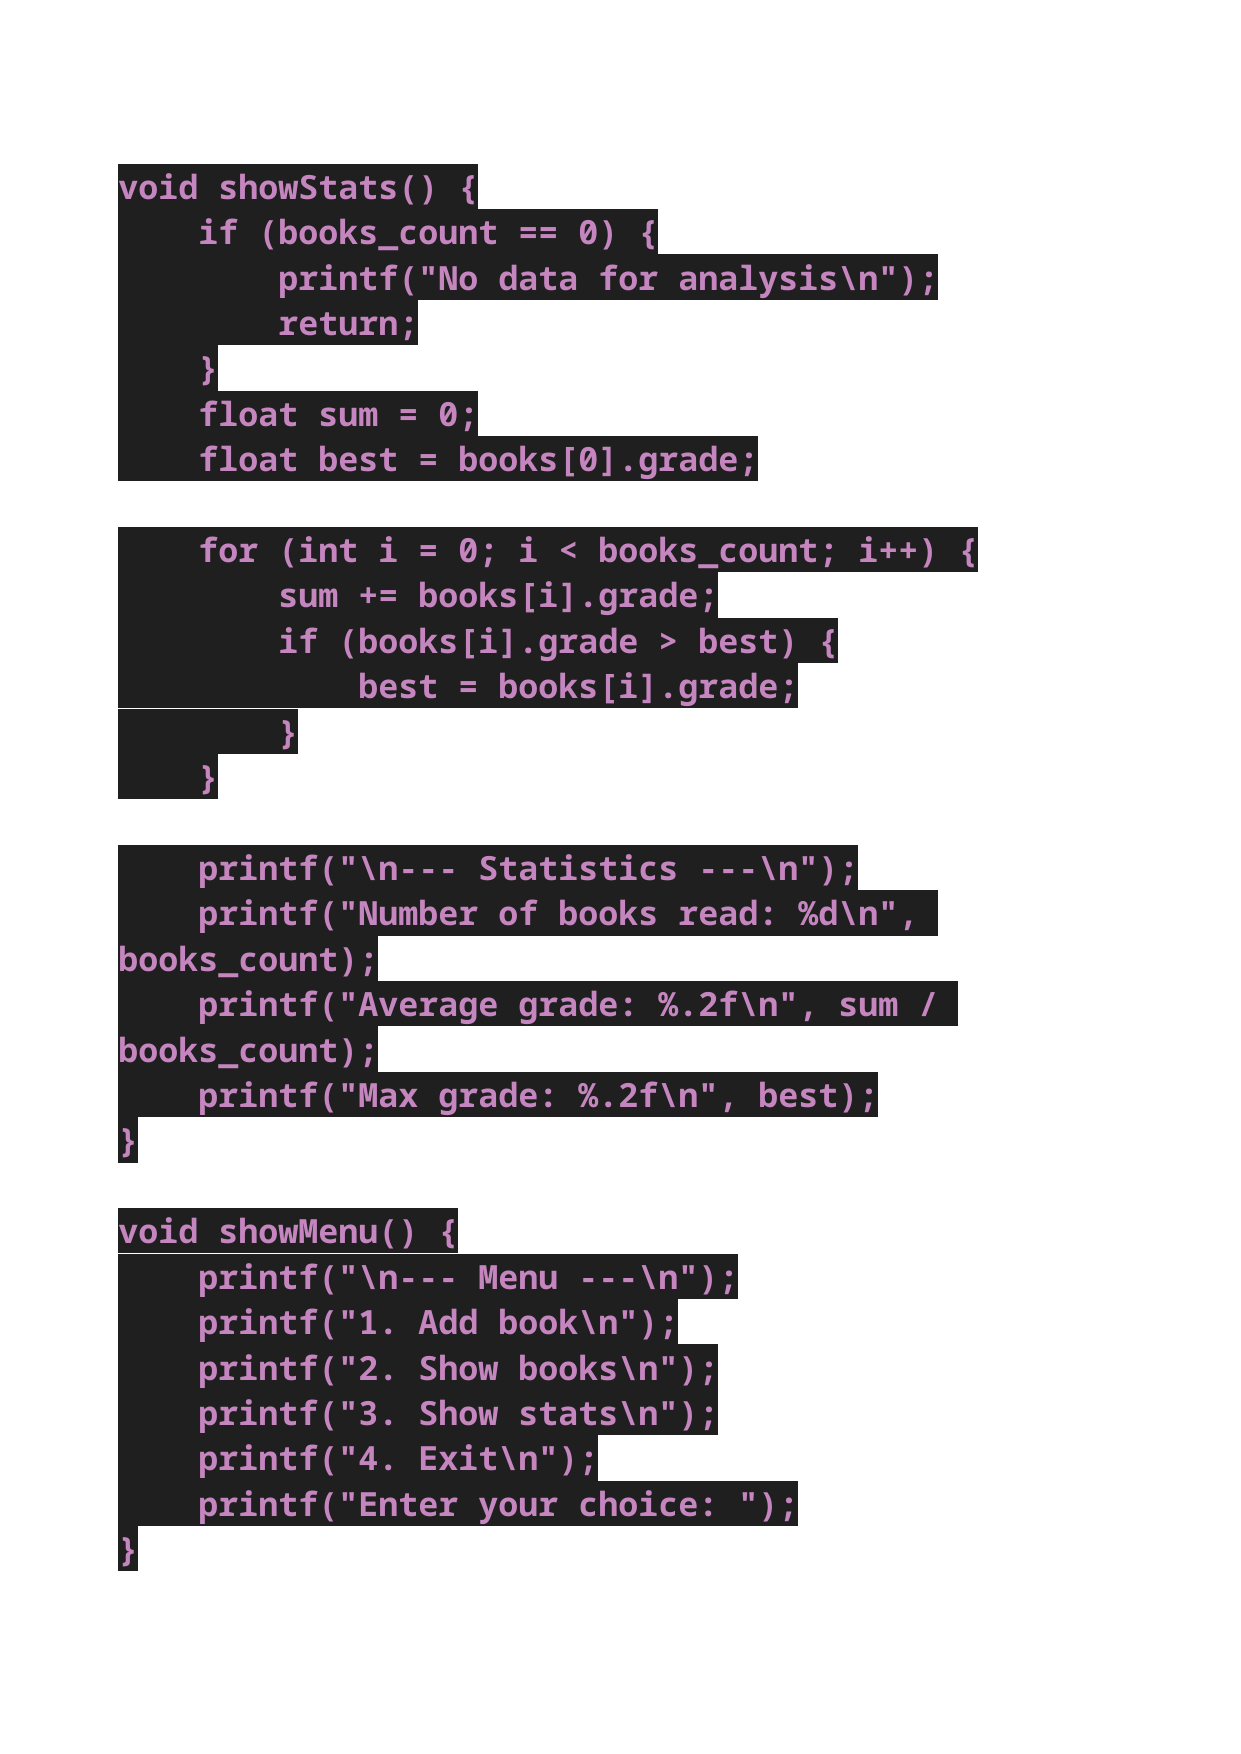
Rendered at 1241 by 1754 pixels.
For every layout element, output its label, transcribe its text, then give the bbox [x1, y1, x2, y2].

text void showStats() { if (books_count == 0) { printf("No data for analysis\n"); return; } float sum = 0; float best = books[0].grade; for (int i = 0; i < books_count; i++) { sum += books[i].grade; if (books[i].grade > best) { best = books[i].grade; } } printf("\n--- Statistics ---\n"); printf("Number of books read: %d\n", books_count); printf("Average grade: %.2f\n", sum / books_count); printf("Max grade: %.2f\n", best); } void showMenu() { printf("\n--- Menu ---\n"); printf("1. Add book\n"); printf("2. Show books\n"); printf("3. Show stats\n"); printf("4. Exit\n"); printf("Enter your choice: "); } [118, 118, 1122, 1617]
